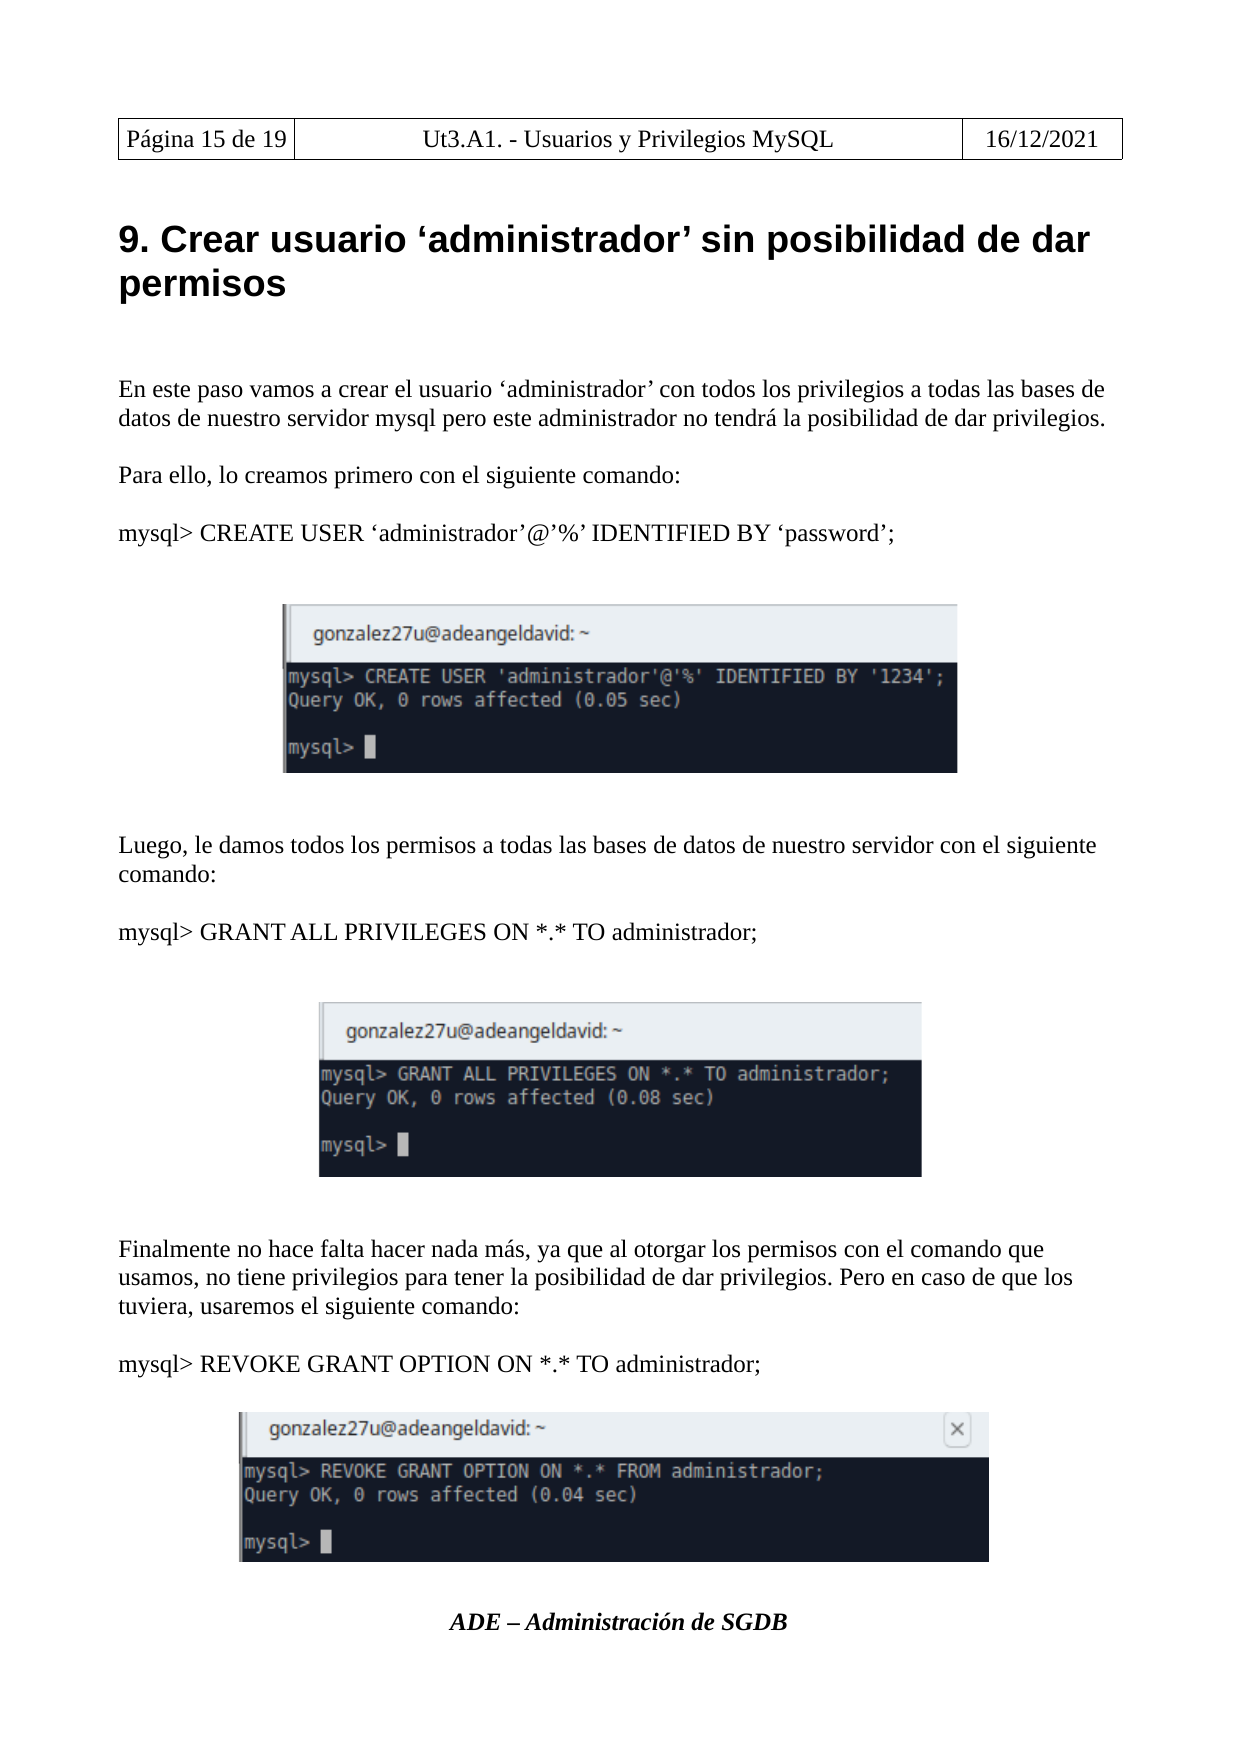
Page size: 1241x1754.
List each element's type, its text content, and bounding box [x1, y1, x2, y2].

text mysql> REVOKE GRANT OPTION ON *.* TO administrador; [118, 1349, 1122, 1377]
subtitle 9. Crear usuario ‘administrador’ sin posibilidad de dar permisos [118, 217, 1122, 304]
text mysql> CREATE USER ‘administrador’@’%’ IDENTIFIED BY ‘password’; [118, 518, 1122, 547]
text Para ello, lo creamos primero con el siguiente comando: [118, 460, 1122, 489]
text En este paso vamos a crear el usuario ‘administrador’ con todos los privilegios a todas las bases de datos de nuestro servidor mysql pero este administrador no tendrá la posibilidad de dar privilegios. [118, 374, 1122, 432]
text mysql> GRANT ALL PRIVILEGES ON *.* TO administrador; [118, 917, 1122, 945]
picture [238, 1412, 989, 1562]
text Luego, le damos todos los permisos a todas las bases de datos de nuestro servidor con el siguiente comando: [118, 830, 1122, 888]
picture [282, 604, 958, 773]
picture [318, 1002, 922, 1177]
text Finalmente no hace falta hacer nada más, ya que al otorgar los permisos con el comando que usamos, no tiene privilegios para tener la posibilidad de dar privilegios. Pero en caso de que los tuviera, usaremos el siguiente comando: [118, 1234, 1122, 1320]
